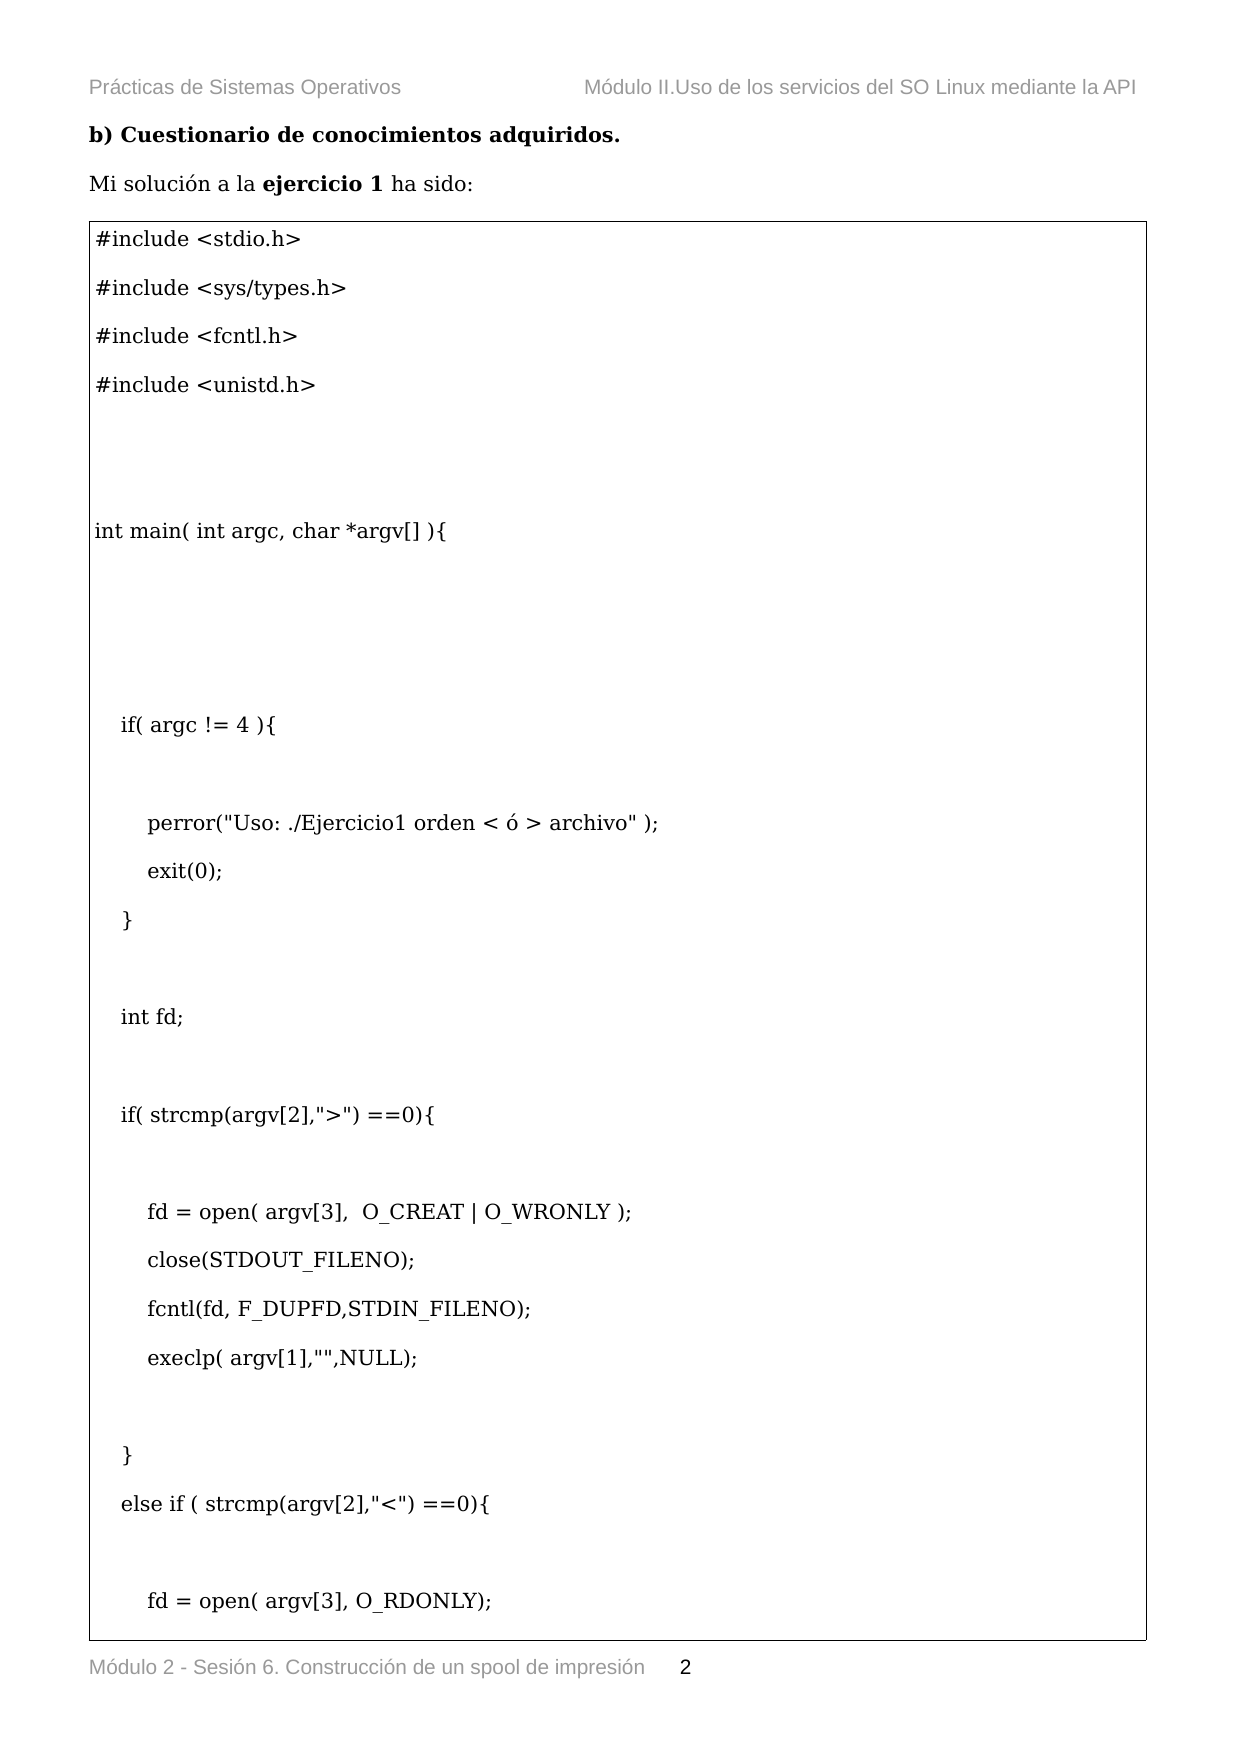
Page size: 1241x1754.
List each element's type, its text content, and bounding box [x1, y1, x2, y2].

text Mi solución a la ejercicio 1 ha sido: [89, 172, 1146, 197]
table_header #include <stdio.h> #include <sys/types.h> #include <fcntl.h> #include <unistd.h> int main( int argc, char *argv[] ){ if( argc != 4 ){ perror("Uso: ./Ejercicio1 orden < ó > archivo" ); exit(0); } int fd; if( strcmp(argv[2],">") ==0){ fd = open( argv[3], O_CREAT | O_WRONLY ); close(STDOUT_FILENO); fcntl(fd, F_DUPFD,STDIN_FILENO); execlp( argv[1],"",NULL); } else if ( strcmp(argv[2],"<") ==0){ fd = open( argv[3], O_RDONLY); [90, 222, 1146, 1640]
text b) Cuestionario de conocimientos adquiridos. [89, 123, 1146, 148]
